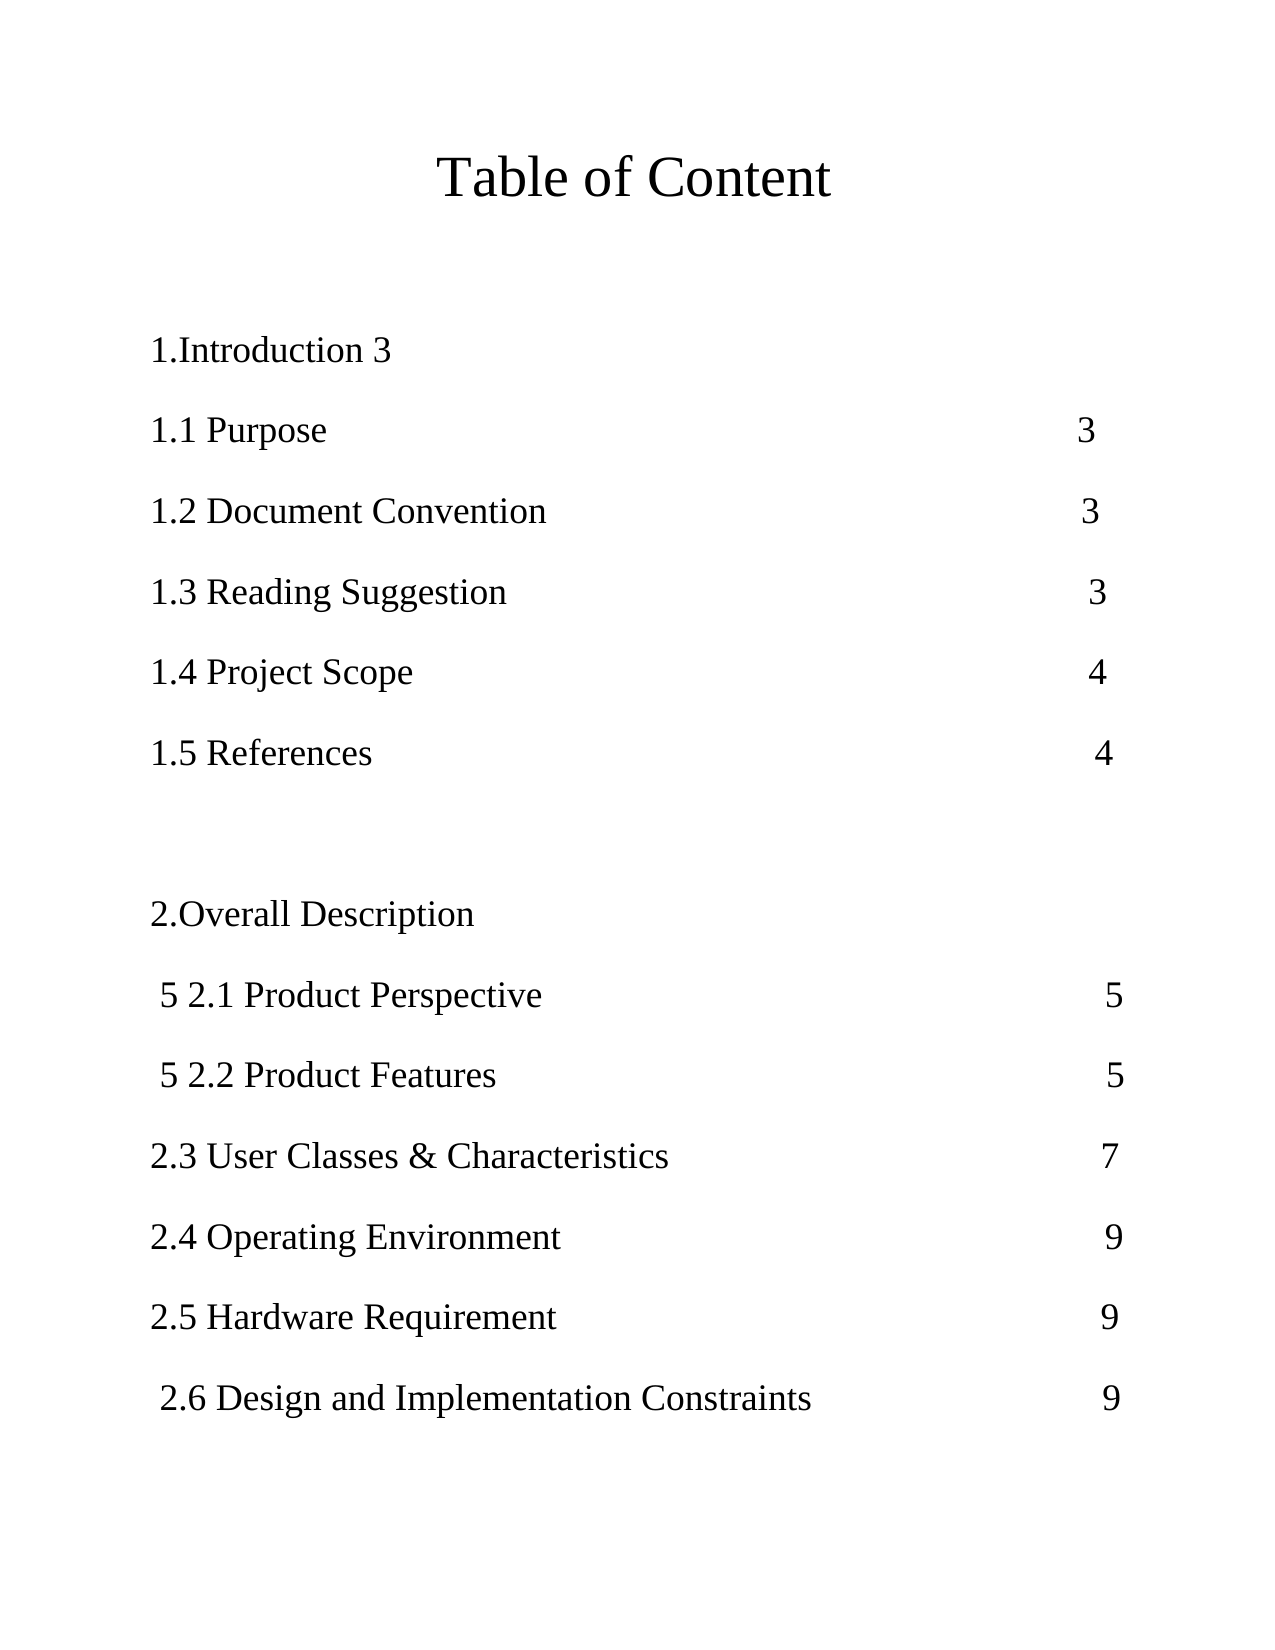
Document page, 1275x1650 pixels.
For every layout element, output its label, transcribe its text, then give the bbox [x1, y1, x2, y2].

text 2.5 Hardware Requirement 9 [150, 1295, 1125, 1338]
text 2.3 User Classes & Characteristics 7 [150, 1133, 1125, 1177]
text 1.5 References 4 [150, 730, 1125, 773]
text 1.4 Project Scope 4 [150, 650, 1125, 693]
text 1.2 Document Convention 3 [150, 488, 1125, 532]
text Table of Content [150, 142, 1125, 209]
text 2.Overall Description [150, 892, 1125, 935]
text 1.Introduction 3 [150, 327, 1125, 370]
text 2.4 Operating Environment 9 [150, 1214, 1125, 1257]
text 2.6 Design and Implementation Constraints 9 [150, 1375, 1125, 1418]
text 5 2.2 Product Features 5 [150, 1053, 1125, 1096]
text 1.3 Reading Suggestion 3 [150, 569, 1125, 612]
text 1.1 Purpose 3 [150, 408, 1125, 451]
text 5 2.1 Product Perspective 5 [150, 972, 1125, 1015]
